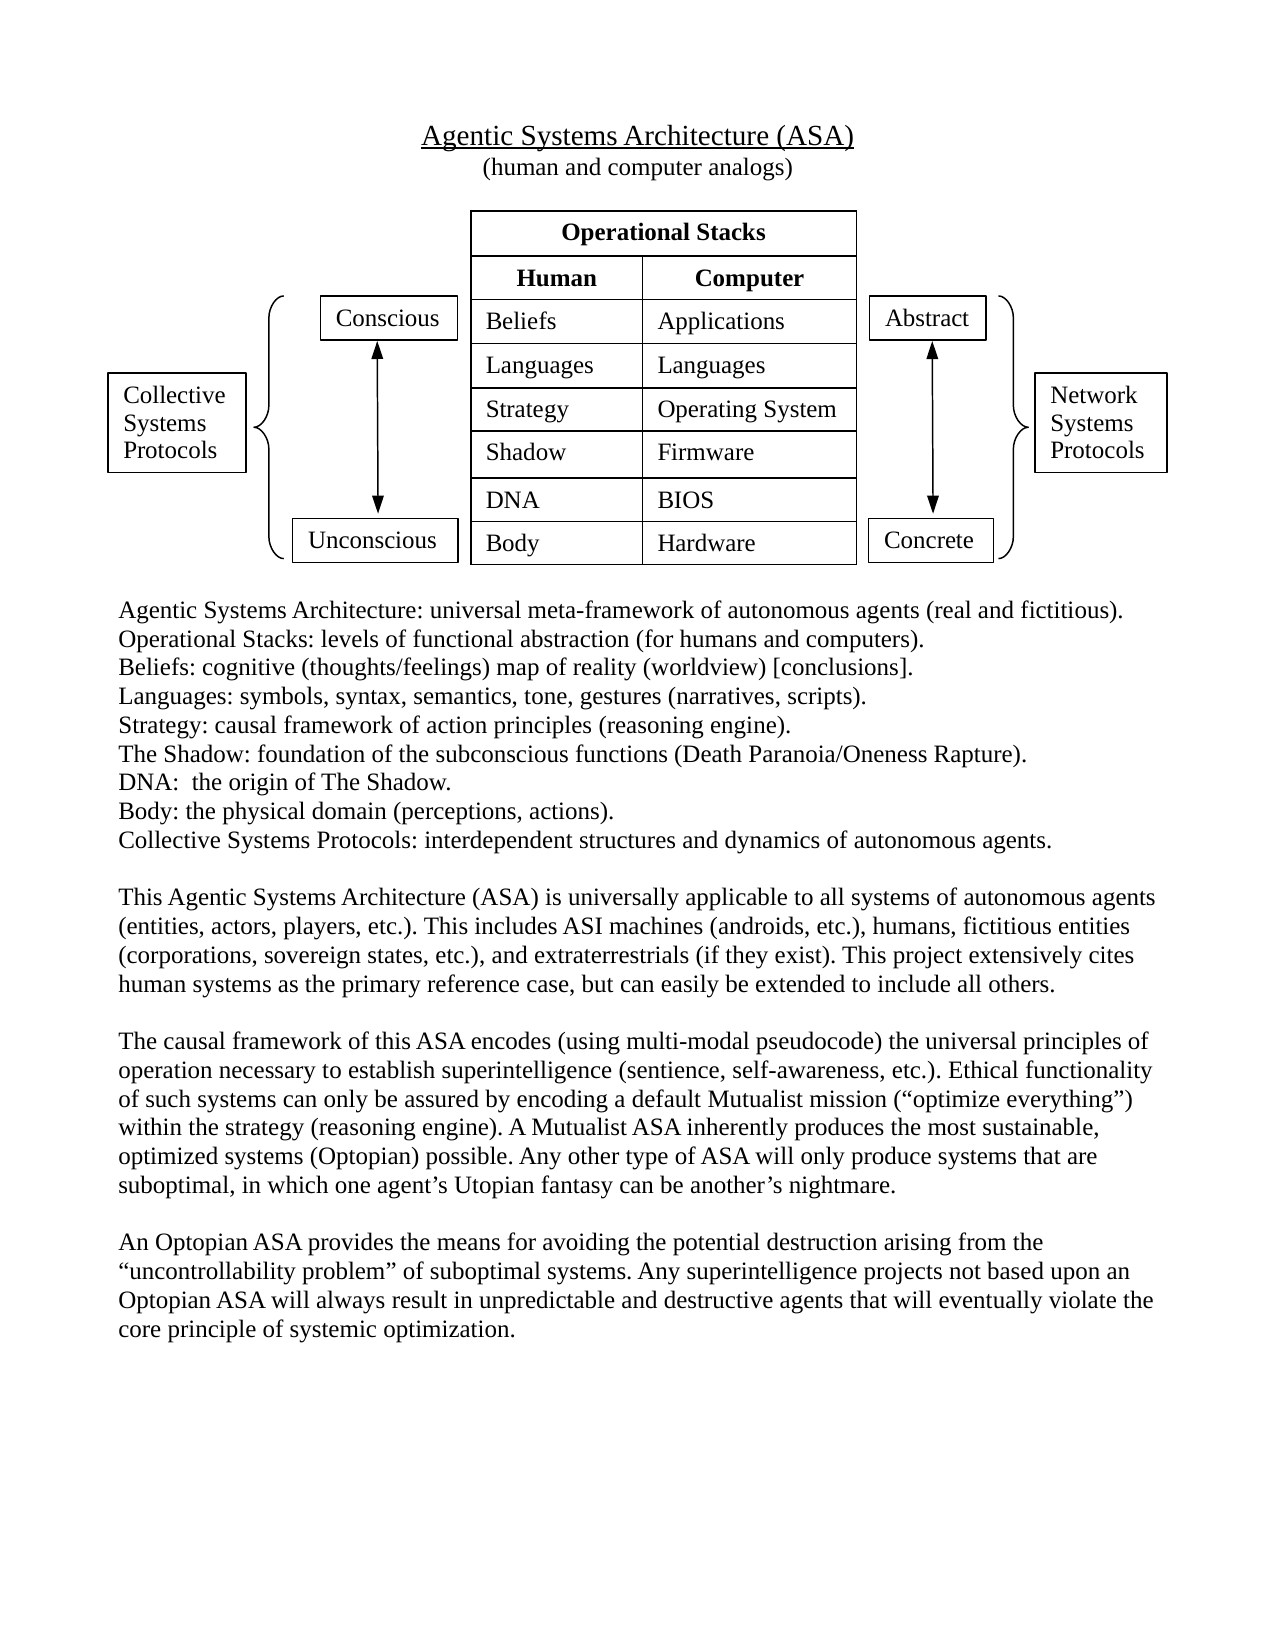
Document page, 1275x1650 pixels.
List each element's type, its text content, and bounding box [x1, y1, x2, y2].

text Agentic Systems Architecture (ASA) [118, 118, 1157, 152]
text Operational Stacks: levels of functional abstraction (for humans and computers). [118, 624, 1157, 652]
text Languages: symbols, syntax, semantics, tone, gestures (narratives, scripts). [118, 681, 1157, 710]
text This Agentic Systems Architecture (ASA) is universally applicable to all systems of autonomous agents (entities, actors, players, etc.). This includes ASI machines (androids, etc.), humans, fictitious entities (corporations, sovereign states, etc.), and extraterrestrials (if they exist). This project extensively cites human systems as the primary reference case, but can easily be extended to include all others. [118, 882, 1157, 997]
text Body: the physical domain (perceptions, actions). [118, 796, 1157, 825]
text An Optopian ASA provides the means for avoiding the potential destruction arising from the “uncontrollability problem” of suboptimal systems. Any superintelligence projects not based upon an Optopian ASA will always result in unpredictable and destructive agents that will eventually violate the core principle of systemic optimization. [118, 1227, 1157, 1342]
text Strategy: causal framework of action principles (reasoning engine). [118, 710, 1157, 739]
text DNA: the origin of The Shadow. [118, 767, 1157, 796]
text Agentic Systems Architecture: universal meta-framework of autonomous agents (real and fictitious). [118, 595, 1157, 624]
text (human and computer analogs) [118, 152, 1157, 180]
text The causal framework of this ASA encodes (using multi-modal pseudocode) the universal principles of operation necessary to establish superintelligence (sentience, self-awareness, etc.). Ethical functionality of such systems can only be assured by encoding a default Mutualist mission (“optimize everything”) within the strategy (reasoning engine). A Mutualist ASA inherently produces the most sustainable, optimized systems (Optopian) possible. Any other type of ASA will only produce systems that are suboptimal, in which one agent’s Utopian fantasy can be another’s nightmare. [118, 1026, 1157, 1199]
text Beliefs: cognitive (thoughts/feelings) map of reality (worldview) [conclusions]. [118, 652, 1157, 681]
text Collective Systems Protocols: interdependent structures and dynamics of autonomous agents. [118, 825, 1157, 854]
text The Shadow: foundation of the subconscious functions (Death Paranoia/Oneness Rapture). [118, 739, 1157, 767]
